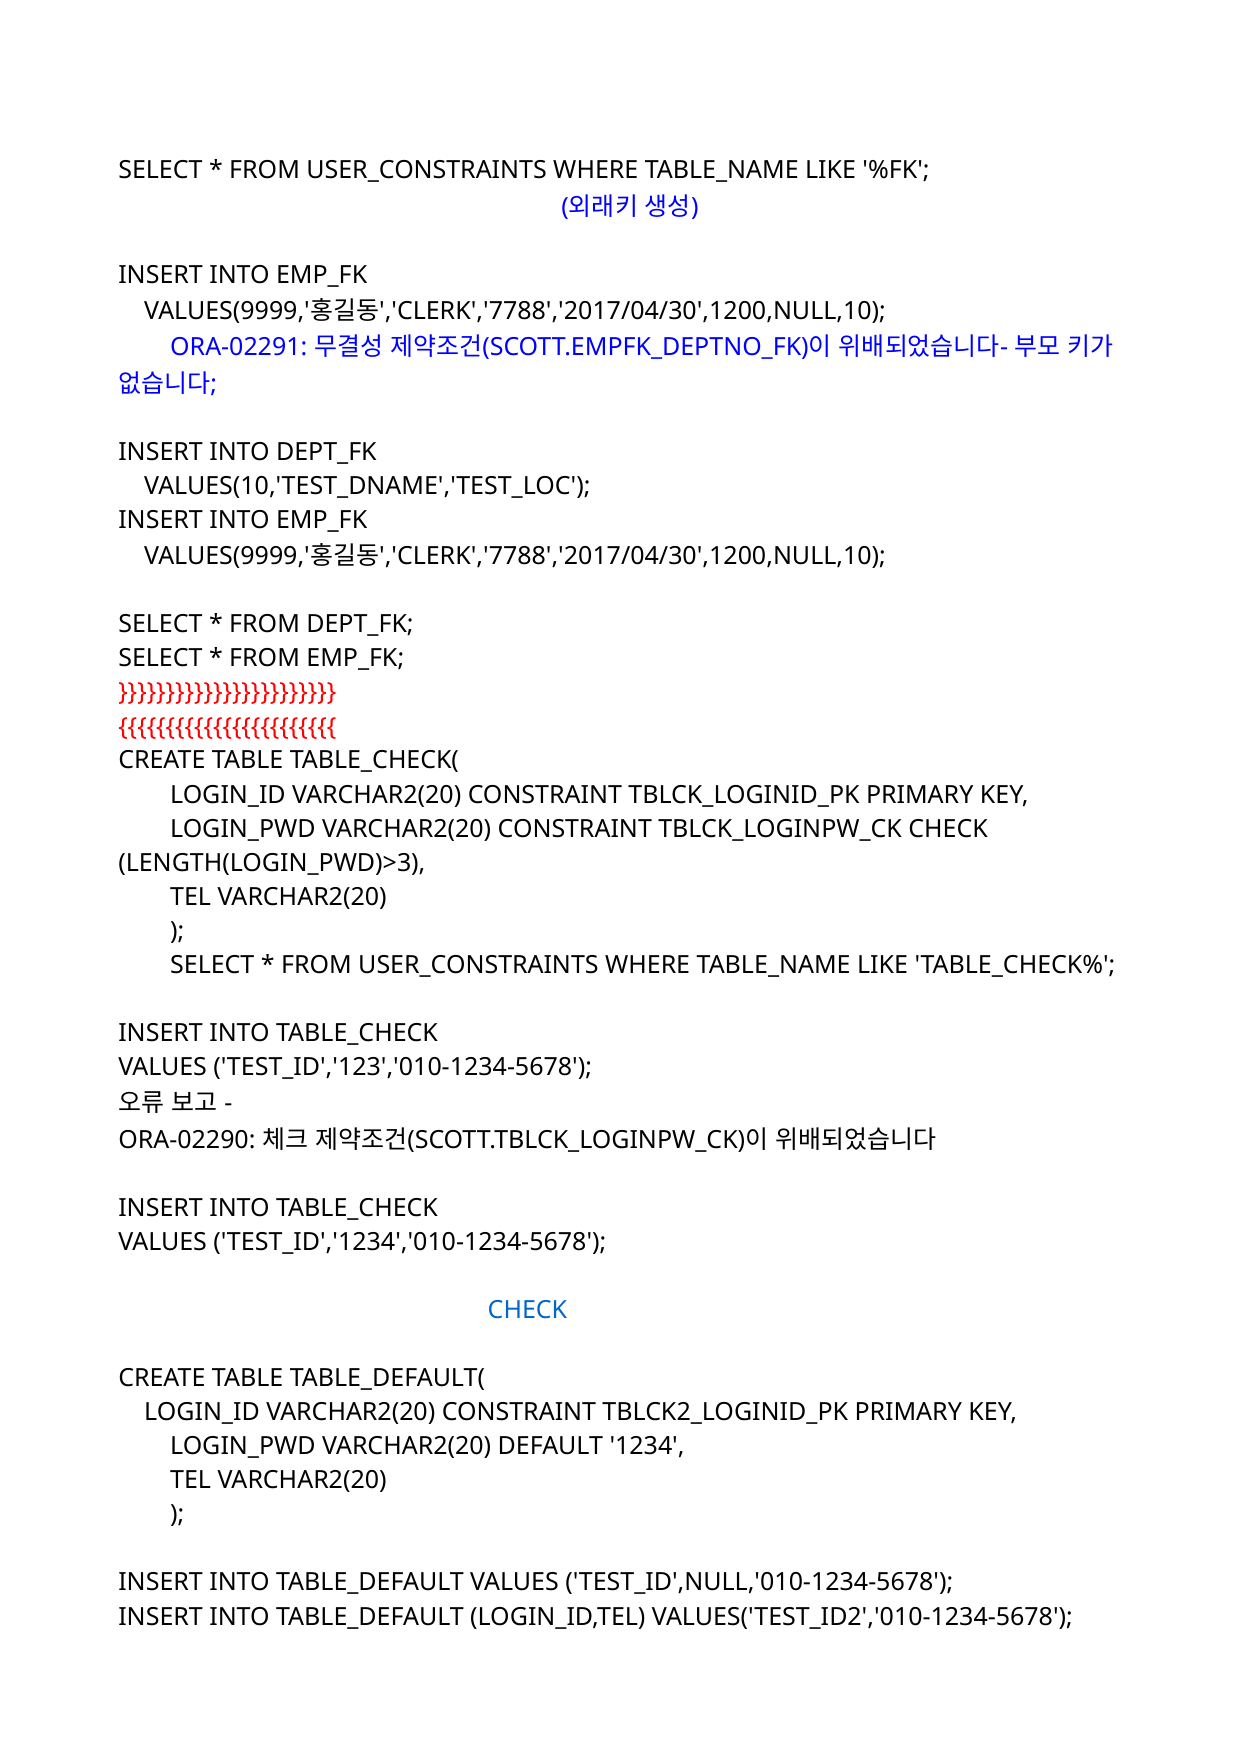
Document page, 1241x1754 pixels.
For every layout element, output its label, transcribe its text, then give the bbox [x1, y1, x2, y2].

text (외래키 생성) [118, 186, 1122, 222]
text LOGIN_ID VARCHAR2(20) CONSTRAINT TBLCK_LOGINID_PK PRIMARY KEY, [118, 776, 1122, 810]
text VALUES ('TEST_ID','123','010-1234-5678'); [118, 1049, 1122, 1083]
text VALUES ('TEST_ID','1234','010-1234-5678'); [118, 1223, 1122, 1257]
text CREATE TABLE TABLE_CHECK( [118, 742, 1122, 776]
text SELECT * FROM USER_CONSTRAINTS WHERE TABLE_NAME LIKE '%FK'; [118, 152, 1122, 186]
text }}}}}}}}}}}}}}}}}}}}}}} [118, 674, 1122, 708]
text TEL VARCHAR2(20) [118, 878, 1122, 912]
text {{{{{{{{{{{{{{{{{{{{{{{ [118, 708, 1122, 742]
text SELECT * FROM EMP_FK; [118, 640, 1122, 674]
text SELECT * FROM USER_CONSTRAINTS WHERE TABLE_NAME LIKE 'TABLE_CHECK%'; [118, 947, 1122, 981]
text ); [118, 912, 1122, 947]
text CREATE TABLE TABLE_DEFAULT( [118, 1360, 1122, 1394]
text INSERT INTO TABLE_DEFAULT (LOGIN_ID,TEL) VALUES('TEST_ID2','010-1234-5678'); [118, 1598, 1122, 1632]
text TEL VARCHAR2(20) [118, 1462, 1122, 1496]
text ORA-02290: 체크 제약조건(SCOTT.TBLCK_LOGINPW_CK)이 위배되었습니다 [118, 1119, 1122, 1155]
text LOGIN_PWD VARCHAR2(20) CONSTRAINT TBLCK_LOGINPW_CK CHECK (LENGTH(LOGIN_PWD)>3), [118, 810, 1122, 878]
text INSERT INTO EMP_FK [118, 257, 1122, 291]
text ORA-02291: 무결성 제약조건(SCOTT.EMPFK_DEPTNO_FK)이 위배되었습니다- 부모 키가 없습니다; [118, 327, 1122, 399]
text INSERT INTO TABLE_CHECK [118, 1015, 1122, 1049]
text VALUES(10,'TEST_DNAME','TEST_LOC'); [118, 467, 1122, 502]
text INSERT INTO DEPT_FK [118, 433, 1122, 467]
text ); [118, 1496, 1122, 1530]
text LOGIN_PWD VARCHAR2(20) DEFAULT '1234', [118, 1428, 1122, 1462]
text SELECT * FROM DEPT_FK; [118, 606, 1122, 640]
text CHECK [118, 1292, 1122, 1326]
text LOGIN_ID VARCHAR2(20) CONSTRAINT TBLCK2_LOGINID_PK PRIMARY KEY, [118, 1394, 1122, 1428]
text INSERT INTO TABLE_DEFAULT VALUES ('TEST_ID',NULL,'010-1234-5678'); [118, 1564, 1122, 1598]
text INSERT INTO EMP_FK [118, 502, 1122, 536]
text INSERT INTO TABLE_CHECK [118, 1189, 1122, 1223]
text 오류 보고 - [118, 1083, 1122, 1119]
text VALUES(9999,'홍길동','CLERK','7788','2017/04/30',1200,NULL,10); [118, 291, 1122, 327]
text VALUES(9999,'홍길동','CLERK','7788','2017/04/30',1200,NULL,10); [118, 536, 1122, 572]
